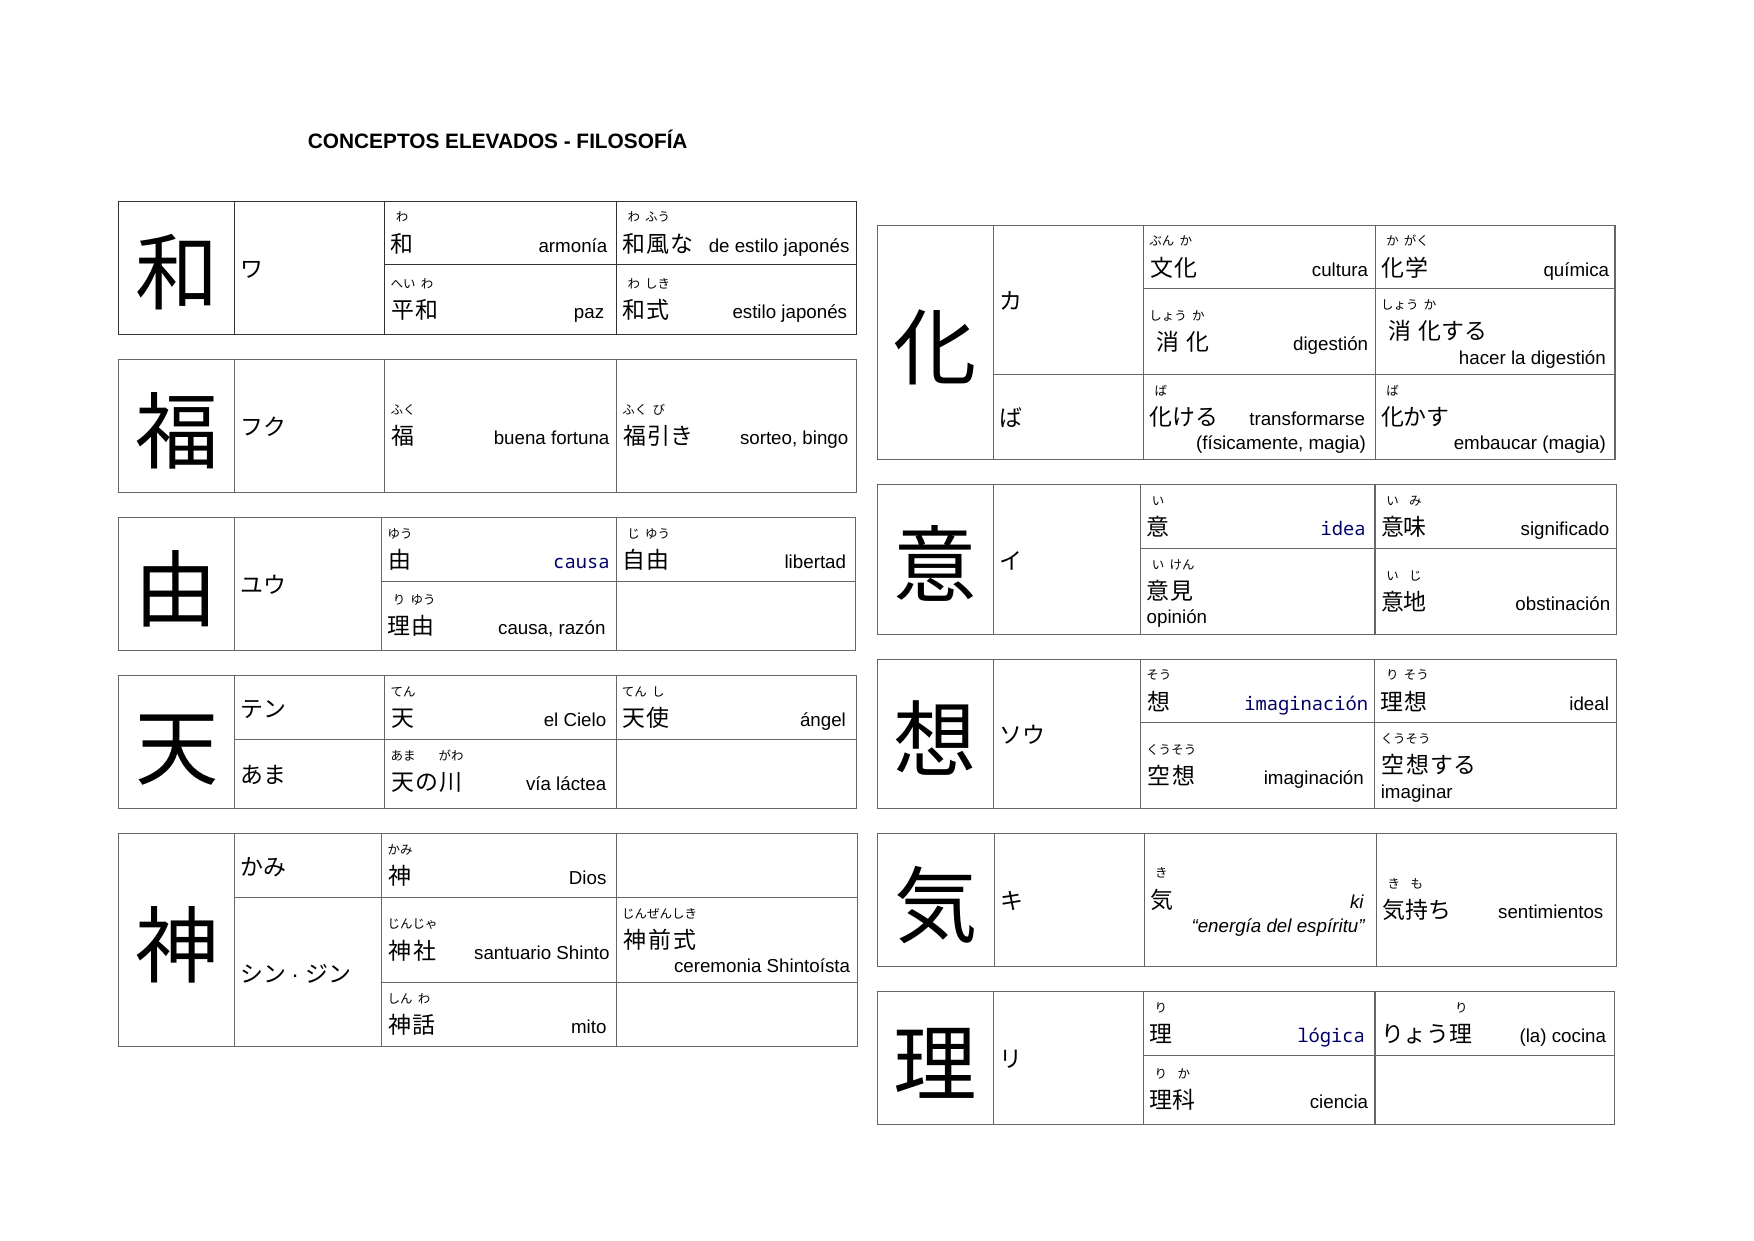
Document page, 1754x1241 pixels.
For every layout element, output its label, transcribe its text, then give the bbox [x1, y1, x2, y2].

table_header 想 [878, 660, 993, 808]
table_cell 神しん話わ mito [382, 983, 616, 1046]
table_cell [1376, 1056, 1614, 1124]
table_header 自じ由ゆう libertad [617, 518, 855, 581]
table_header 気 [878, 834, 994, 966]
table_header イ [994, 485, 1140, 633]
table_header 理り lógica [1144, 992, 1374, 1055]
table_cell [617, 983, 857, 1046]
table_header 福ふく引びき sorteo, bingo [617, 360, 856, 492]
text CONCEPTOS ELEVADOS - FILOSOFÍA [118, 129, 877, 153]
table_cell 神じん前ぜん式しき ceremonia Shintoísta [617, 898, 857, 982]
table_header 理り想そう ideal [1375, 660, 1616, 722]
table_header ワ [235, 202, 384, 334]
table_header ソウ [994, 660, 1140, 808]
table_cell 化ばかす embaucar (magia) [1376, 375, 1614, 459]
table_header キ [995, 834, 1144, 966]
table_header 福 [119, 360, 234, 492]
table_cell 消しょう化か digestión [1144, 289, 1375, 374]
table_cell 空くう想そうする imaginar [1375, 723, 1616, 808]
table_cell 意い見けん opinión [1141, 549, 1374, 633]
table_cell 和わ式しき estilo japonés [617, 265, 856, 334]
table_cell 天あまの川がわ vía láctea [385, 740, 616, 808]
table_header 和わ armonía [385, 202, 616, 264]
table_header 気き ki “energía del espíritu” [1145, 834, 1376, 966]
table_cell 平へい和わ paz [385, 265, 616, 334]
table_header かみ [235, 834, 381, 897]
table_header 天てん使し ángel [617, 676, 856, 739]
table_header フク [235, 360, 384, 492]
table_header ユウ [235, 518, 381, 650]
table_header 意 [878, 485, 993, 633]
table_cell [617, 582, 855, 650]
table_header 理 [878, 992, 993, 1124]
table_header 天 [119, 676, 234, 808]
table_header 想そう imaginación [1141, 660, 1374, 722]
table_header 由 [119, 518, 234, 650]
table_header 化 [878, 226, 993, 459]
table_header 福ふく buena fortuna [385, 360, 616, 492]
table_cell 神じん社じゃ santuario Shinto [382, 898, 616, 982]
table_header 意い idea [1141, 485, 1374, 548]
table_header リ [994, 992, 1143, 1124]
table_cell 化ばける transformarse (físicamente, magia) [1144, 375, 1375, 459]
table_cell 意い地じ obstinación [1376, 549, 1616, 633]
table_cell あま [235, 740, 384, 808]
table_cell 理り科か ciencia [1144, 1056, 1374, 1124]
table_header 化か学がく química [1376, 226, 1614, 288]
table_header テン [235, 676, 384, 739]
table_cell 理り由ゆう causa, razón [382, 582, 616, 650]
table_cell 空くう想そう imaginación [1141, 723, 1374, 808]
table_header 文ぶん化か cultura [1144, 226, 1375, 288]
table_header 神かみ Dios [382, 834, 616, 897]
table_cell [617, 740, 856, 808]
table_header 和わ風ふうな de estilo japonés [617, 202, 856, 264]
table_header 和 [119, 202, 234, 334]
table_header りょう理り (la) cocina [1376, 992, 1614, 1055]
table_header カ [994, 226, 1143, 374]
table_cell ば [994, 375, 1143, 459]
table_cell 消しょう化かする hacer la digestión [1376, 289, 1614, 374]
table_header 由ゆう causa [382, 518, 616, 581]
table_cell シン · ジン [235, 898, 381, 1046]
table_header [617, 834, 857, 897]
table_header 気き持もち sentimientos [1377, 834, 1616, 966]
table_header 天てん el Cielo [385, 676, 616, 739]
table_header 意い味み significado [1376, 485, 1616, 548]
table_header 神 [119, 834, 234, 1046]
